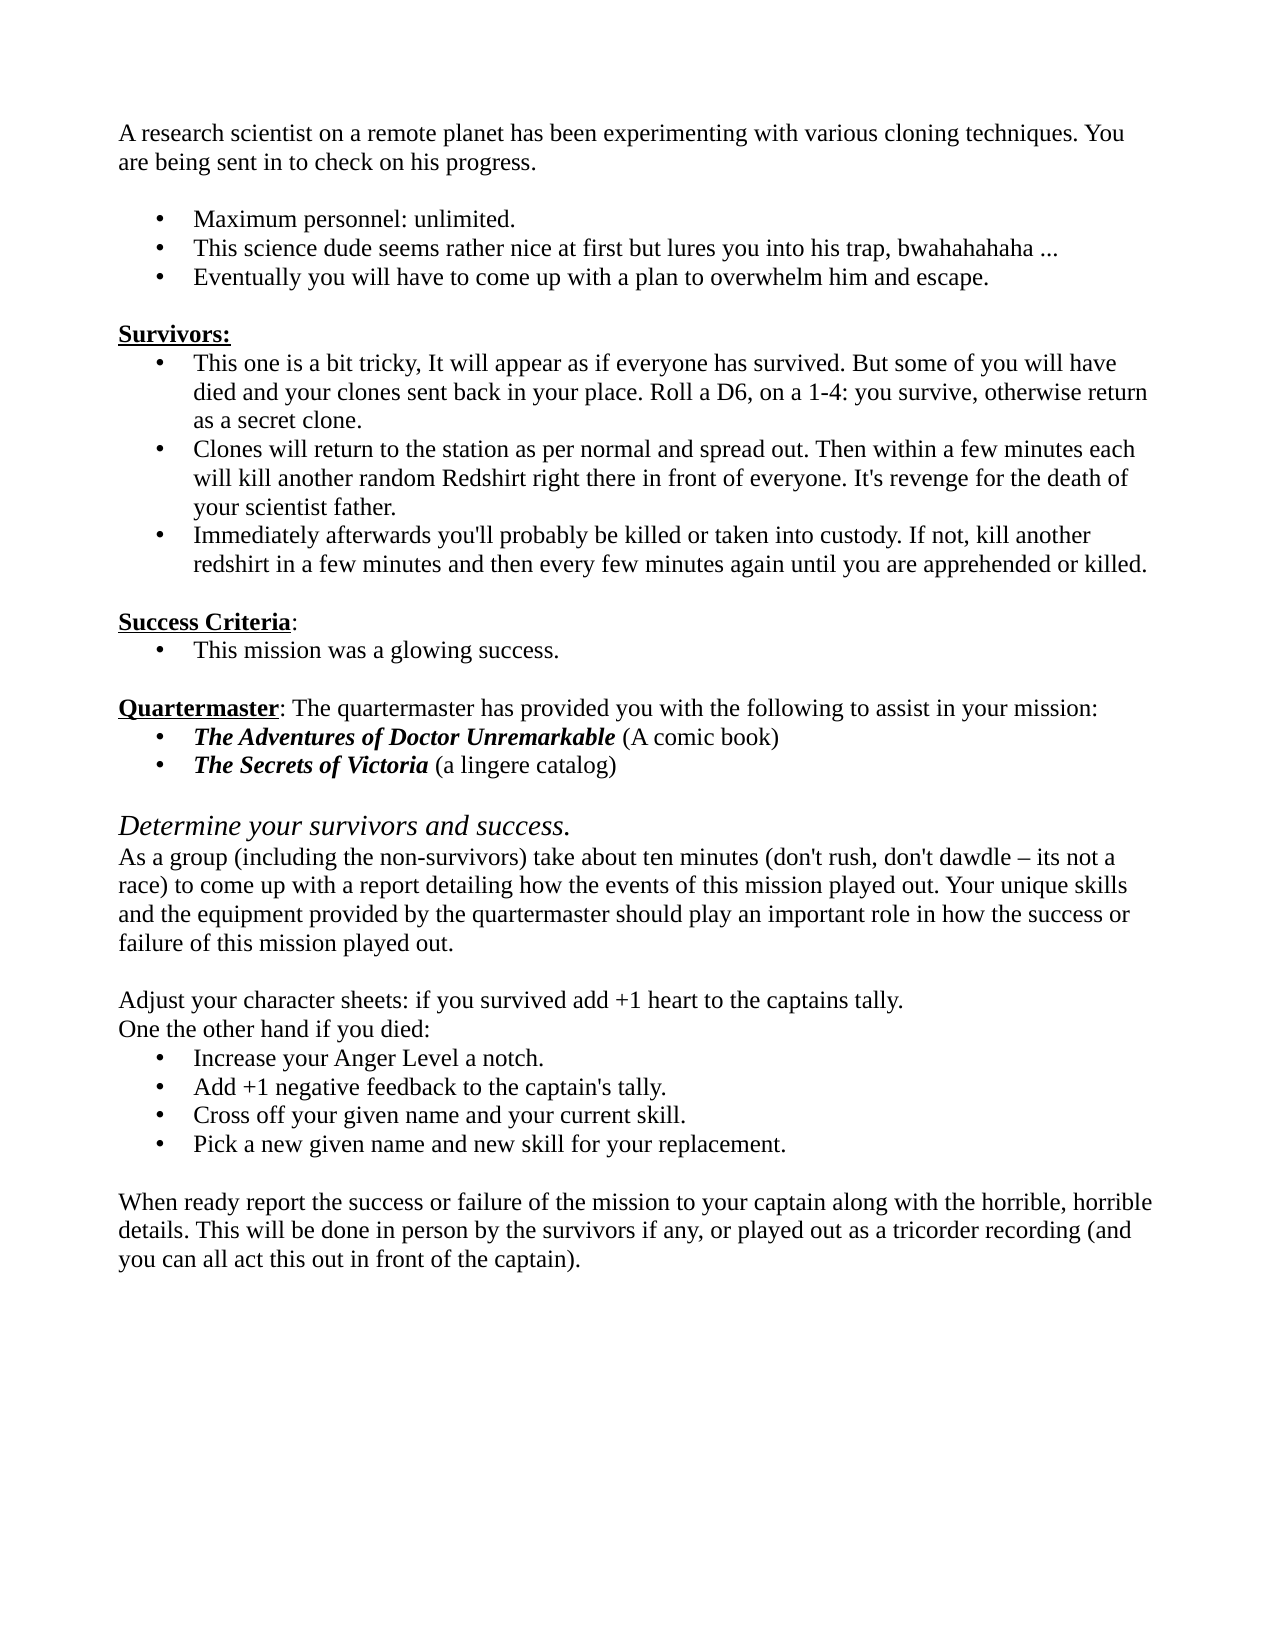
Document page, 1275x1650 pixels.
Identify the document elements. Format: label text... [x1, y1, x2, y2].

text Success Criteria: [118, 607, 1157, 636]
text When ready report the success or failure of the mission to your captain along with the horrible, horrible details. This will be done in person by the survivors if any, or played out as a tricorder recording (and you can all act this out in front of the captain). [118, 1187, 1157, 1273]
list Maximum personnel: unlimited. [156, 204, 1157, 233]
list Add +1 negative feedback to the captain's tally. [156, 1072, 1157, 1100]
list This science dude seems rather nice at first but lures you into his trap, bwahahahaha ... [156, 233, 1157, 262]
list This one is a bit tricky, It will appear as if everyone has survived. But some of you will have died and your clones sent back in your place. Roll a D6, on a 1-4: you survive, otherwise return as a secret clone. [156, 348, 1157, 434]
text A research scientist on a remote planet has been experimenting with various cloning techniques. You are being sent in to check on his progress. [118, 118, 1157, 176]
text Survivors: [118, 319, 1157, 348]
list Increase your Anger Level a notch. [156, 1043, 1157, 1072]
list Clones will return to the station as per normal and spread out. Then within a few minutes each will kill another random Redshirt right there in front of everyone. It's revenge for the death of your scientist father. [156, 434, 1157, 521]
list Eventually you will have to come up with a plan to overwhelm him and escape. [156, 262, 1157, 291]
list Cross off your given name and your current skill. [156, 1100, 1157, 1129]
text One the other hand if you died: [118, 1014, 1157, 1043]
list The Secrets of Victoria (a lingere catalog) [156, 751, 1157, 779]
list The Adventures of Doctor Unremarkable (A comic book) [156, 722, 1157, 751]
list Pick a new given name and new skill for your replacement. [156, 1129, 1157, 1158]
text Determine your survivors and success. [118, 808, 1157, 842]
text As a group (including the non-survivors) take about ten minutes (don't rush, don't dawdle – its not a race) to come up with a report detailing how the events of this mission played out. Your unique skills and the equipment provided by the quartermaster should play an important role in how the success or failure of this mission played out. [118, 842, 1157, 957]
text Quartermaster: The quartermaster has provided you with the following to assist in your mission: [118, 693, 1157, 722]
list This mission was a glowing success. [156, 636, 1157, 664]
list Immediately afterwards you'll probably be killed or taken into custody. If not, kill another redshirt in a few minutes and then every few minutes again until you are apprehended or killed. [156, 521, 1157, 578]
text Adjust your character sheets: if you survived add +1 heart to the captains tally. [118, 985, 1157, 1014]
